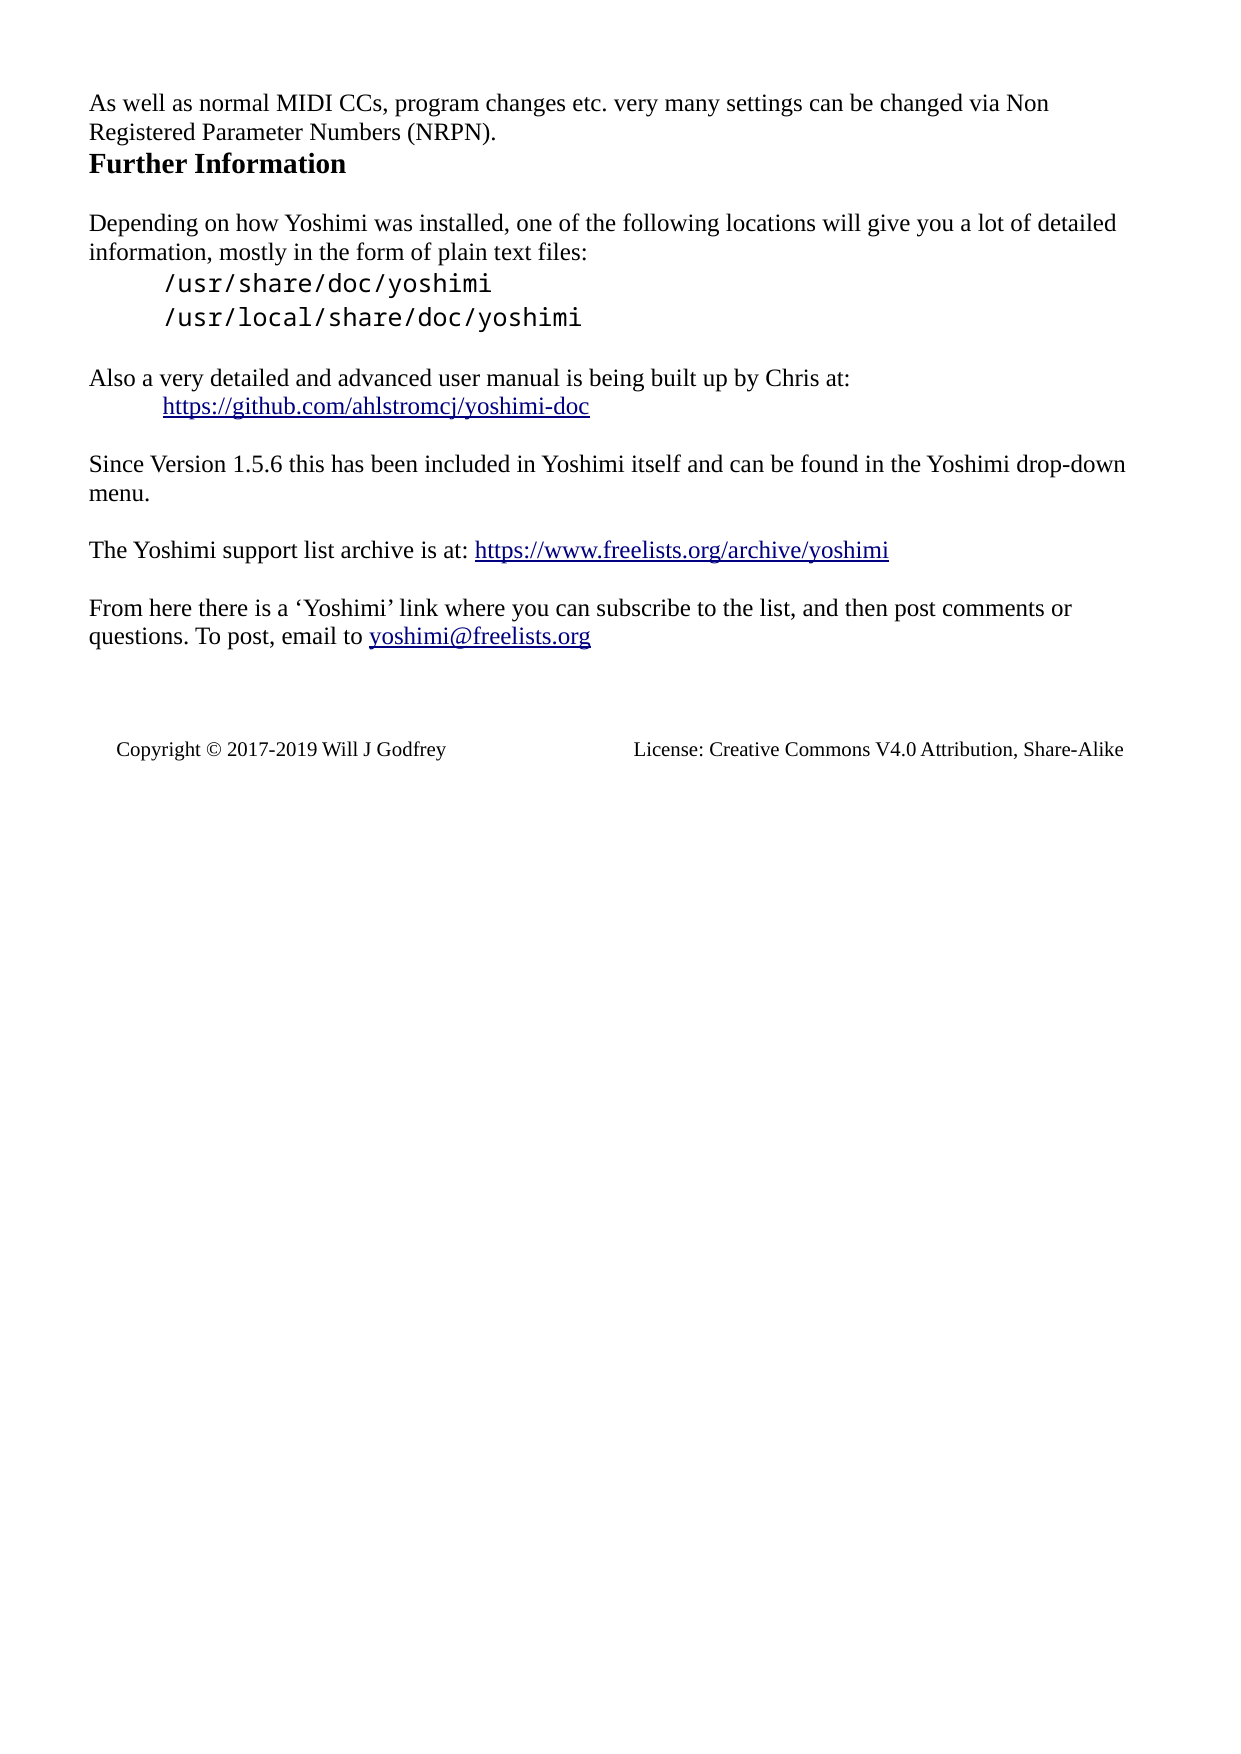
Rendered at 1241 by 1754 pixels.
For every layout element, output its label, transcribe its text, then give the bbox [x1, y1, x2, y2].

text Also a very detailed and advanced user manual is being built up by Chris at: [88, 363, 1152, 391]
text https://github.com/ahlstromcj/yoshimi-doc [88, 391, 1152, 420]
text /usr/share/doc/yoshimi [88, 266, 1152, 300]
text Further Information [88, 146, 1152, 179]
text Since Version 1.5.6 this has been included in Yoshimi itself and can be found in the Yoshimi drop-down menu. [88, 449, 1152, 506]
text From here there is a ‘Yoshimi’ link where you can subscribe to the list, and then post comments or questions. To post, email to yoshimi@freelists.org [88, 593, 1152, 650]
text Copyright © 2017-2019 Will J Godfrey License: Creative Commons V4.0 Attribution, Share-Alike [88, 736, 1152, 761]
text /usr/local/share/doc/yoshimi [88, 300, 1152, 334]
text As well as normal MIDI CCs, program changes etc. very many settings can be changed via Non Registered Parameter Numbers (NRPN). [88, 88, 1152, 146]
text Depending on how Yoshimi was installed, one of the following locations will give you a lot of detailed information, mostly in the form of plain text files: [88, 208, 1152, 266]
text The Yoshimi support list archive is at: https://www.freelists.org/archive/yoshimi [88, 535, 1152, 564]
